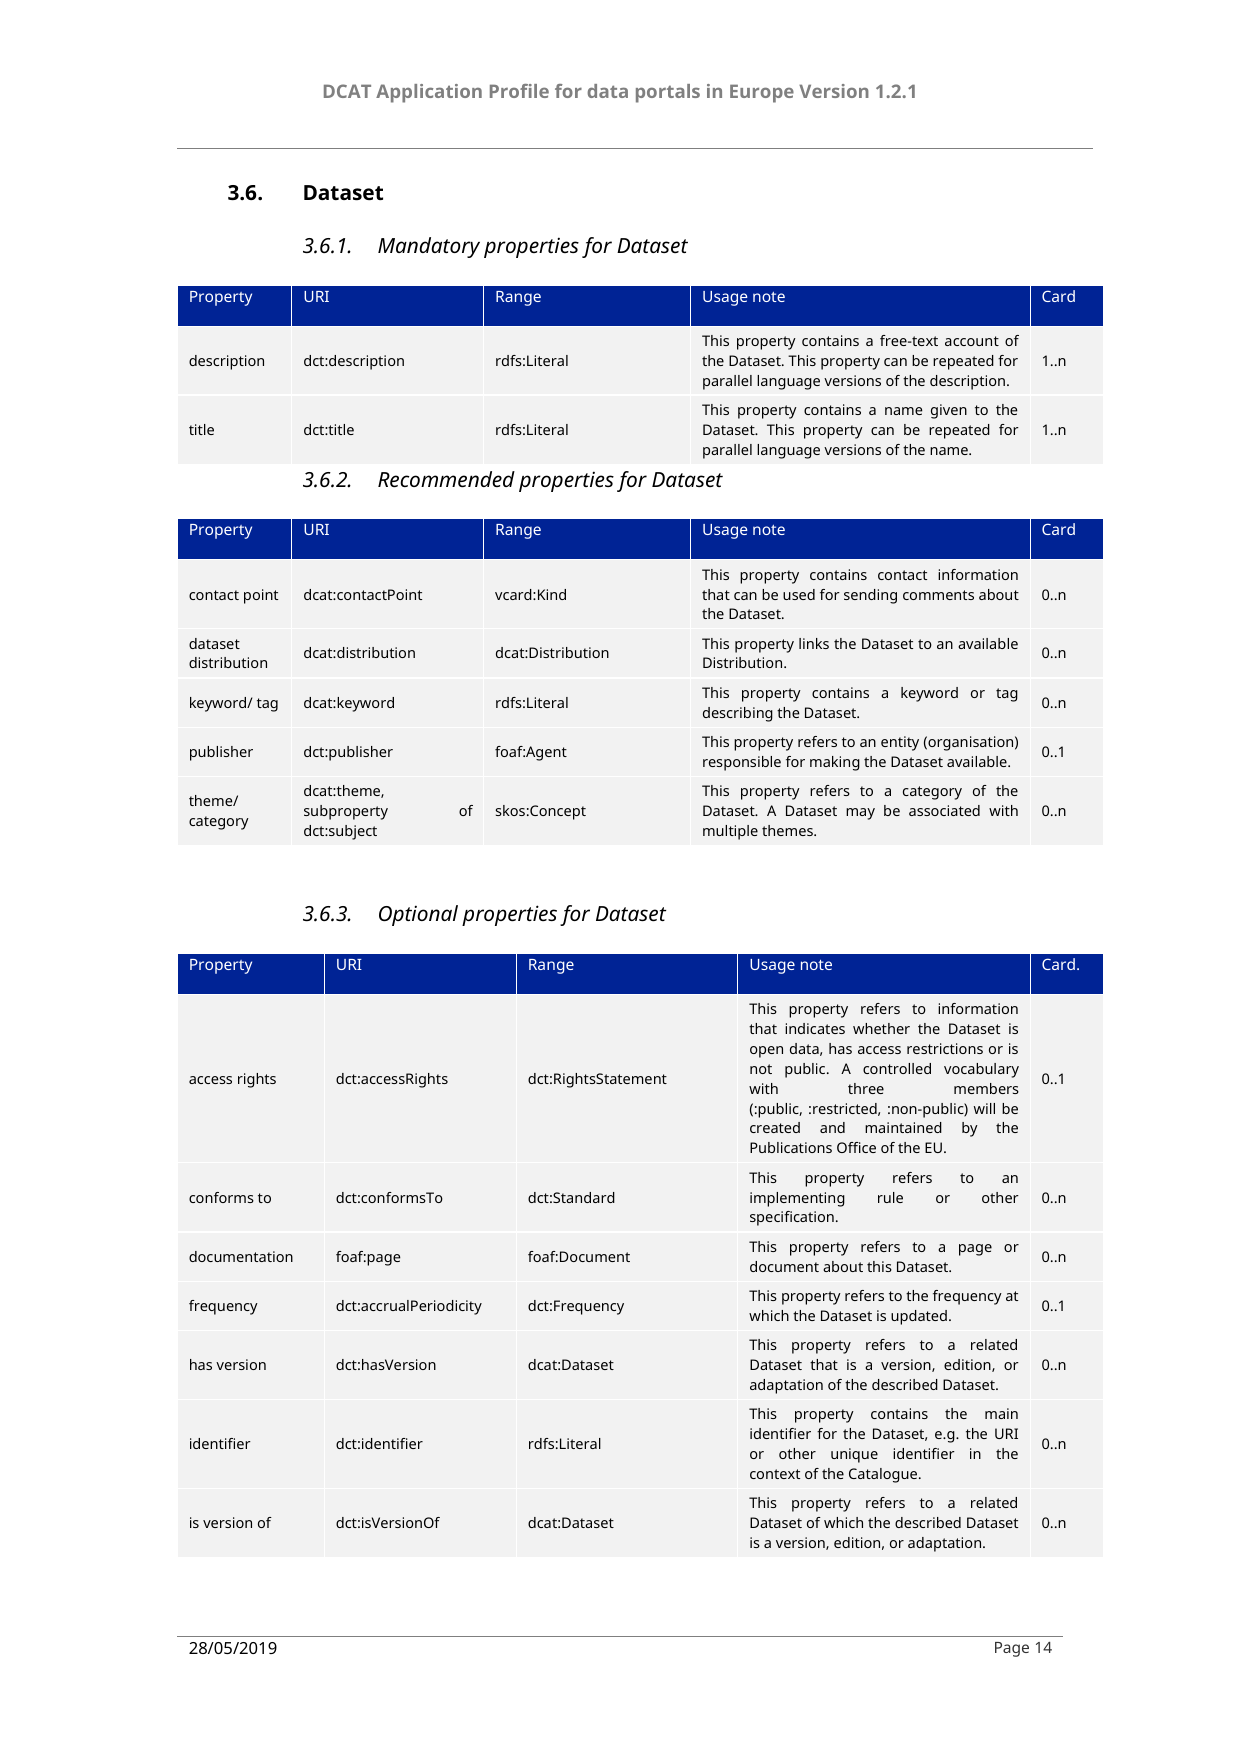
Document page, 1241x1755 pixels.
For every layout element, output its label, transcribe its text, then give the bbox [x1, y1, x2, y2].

table_header Card [1031, 286, 1103, 326]
table_cell dct:publisher [292, 728, 483, 776]
subtitle Dataset [227, 178, 1063, 206]
table_cell This property links the Dataset to an available Distribution. [691, 629, 1030, 677]
table_cell dct:Frequency [517, 1282, 737, 1330]
table_cell dcat:Distribution [484, 629, 690, 677]
table_header Range [517, 954, 737, 994]
table_cell dcat:theme, subproperty of dct:subject [292, 777, 483, 845]
table_cell dct:isVersionOf [325, 1489, 516, 1557]
table_cell This property refers to a related Dataset that is a version, edition, or adaptation of the described Dataset. [738, 1331, 1030, 1399]
table_cell vcard:Kind [484, 560, 690, 628]
table_cell dcat:distribution [292, 629, 483, 677]
table_cell dataset distribution [178, 629, 291, 677]
table_cell dcat:Dataset [517, 1331, 737, 1399]
table_cell documentation [178, 1233, 324, 1281]
table_cell dcat:contactPoint [292, 560, 483, 628]
table_cell This property contains a free-text account of the Dataset. This property can be repeated for parallel language versions of the description. [691, 327, 1030, 394]
table_cell rdfs:Literal [484, 679, 690, 727]
table_cell 0..n [1031, 1489, 1103, 1557]
table_cell dcat:keyword [292, 679, 483, 727]
table_cell This property refers to the frequency at which the Dataset is updated. [738, 1282, 1030, 1330]
table_cell identifier [178, 1400, 324, 1488]
table_cell 0..1 [1031, 728, 1103, 776]
table_cell This property refers to an implementing rule or other specification. [738, 1163, 1030, 1231]
table_header Usage note [691, 286, 1030, 326]
table_cell 1..n [1031, 327, 1103, 394]
subtitle Optional properties for Dataset [302, 899, 1063, 928]
table_cell 0..n [1031, 1163, 1103, 1231]
table_cell title [178, 396, 291, 464]
table_header Usage note [738, 954, 1030, 994]
table_cell description [178, 327, 291, 394]
table_cell rdfs:Literal [484, 396, 690, 464]
table_cell conforms to [178, 1163, 324, 1231]
table_cell dct:RightsStatement [517, 995, 737, 1162]
table_cell 0..n [1031, 629, 1103, 677]
table_cell dct:hasVersion [325, 1331, 516, 1399]
table_cell theme/ category [178, 777, 291, 845]
table_cell publisher [178, 728, 291, 776]
table_cell 1..n [1031, 396, 1103, 464]
table_cell 0..1 [1031, 995, 1103, 1162]
table_cell dct:accrualPeriodicity [325, 1282, 516, 1330]
table_cell rdfs:Literal [484, 327, 690, 394]
table_cell dct:identifier [325, 1400, 516, 1488]
table_cell keyword/ tag [178, 679, 291, 727]
table_cell This property refers to a category of the Dataset. A Dataset may be associated with multiple themes. [691, 777, 1030, 845]
table_header URI [325, 954, 516, 994]
table_cell 0..n [1031, 560, 1103, 628]
table_cell This property refers to a page or document about this Dataset. [738, 1233, 1030, 1281]
table_cell contact point [178, 560, 291, 628]
table_cell 0..n [1031, 679, 1103, 727]
table_cell This property refers to a related Dataset of which the described Dataset is a version, edition, or adaptation. [738, 1489, 1030, 1557]
table_cell dct:conformsTo [325, 1163, 516, 1231]
table_cell 0..1 [1031, 1282, 1103, 1330]
table_cell is version of [178, 1489, 324, 1557]
table_header Property [178, 954, 324, 994]
table_cell skos:Concept [484, 777, 690, 845]
table_cell rdfs:Literal [517, 1400, 737, 1488]
table_header URI [292, 286, 483, 326]
table_cell 0..n [1031, 1331, 1103, 1399]
table_cell dct:Standard [517, 1163, 737, 1231]
table_cell This property contains the main identifier for the Dataset, e.g. the URI or other unique identifier in the context of the Catalogue. [738, 1400, 1030, 1488]
table_cell This property refers to an entity (organisation) responsible for making the Dataset available. [691, 728, 1030, 776]
table_header URI [292, 519, 483, 559]
table_cell foaf:page [325, 1233, 516, 1281]
table_header Usage note [691, 519, 1030, 559]
table_cell foaf:Agent [484, 728, 690, 776]
table_cell This property contains contact information that can be used for sending comments about the Dataset. [691, 560, 1030, 628]
table_header Property [178, 286, 291, 326]
table_cell access rights [178, 995, 324, 1162]
table_cell dct:title [292, 396, 483, 464]
table_header Property [178, 519, 291, 559]
table_cell This property contains a name given to the Dataset. This property can be repeated for parallel language versions of the name. [691, 396, 1030, 464]
table_cell dct:description [292, 327, 483, 394]
table_header Range [484, 286, 690, 326]
table_cell This property refers to information that indicates whether the Dataset is open data, has access restrictions or is not public. A controlled vocabulary with three members (:public, :restricted, :non-public) will be created and maintained by the Publications Office of the EU. [738, 995, 1030, 1162]
table_cell dcat:Dataset [517, 1489, 737, 1557]
table_header Range [484, 519, 690, 559]
table_header Card [1031, 519, 1103, 559]
table_cell This property contains a keyword or tag describing the Dataset. [691, 679, 1030, 727]
table_cell dct:accessRights [325, 995, 516, 1162]
subtitle Recommended properties for Dataset [302, 465, 1063, 493]
subtitle Mandatory properties for Dataset [302, 231, 1063, 259]
table_cell 0..n [1031, 777, 1103, 845]
table_cell has version [178, 1331, 324, 1399]
table_cell 0..n [1031, 1400, 1103, 1488]
table_cell foaf:Document [517, 1233, 737, 1281]
table_cell 0..n [1031, 1233, 1103, 1281]
table_header Card. [1031, 954, 1103, 994]
table_cell frequency [178, 1282, 324, 1330]
